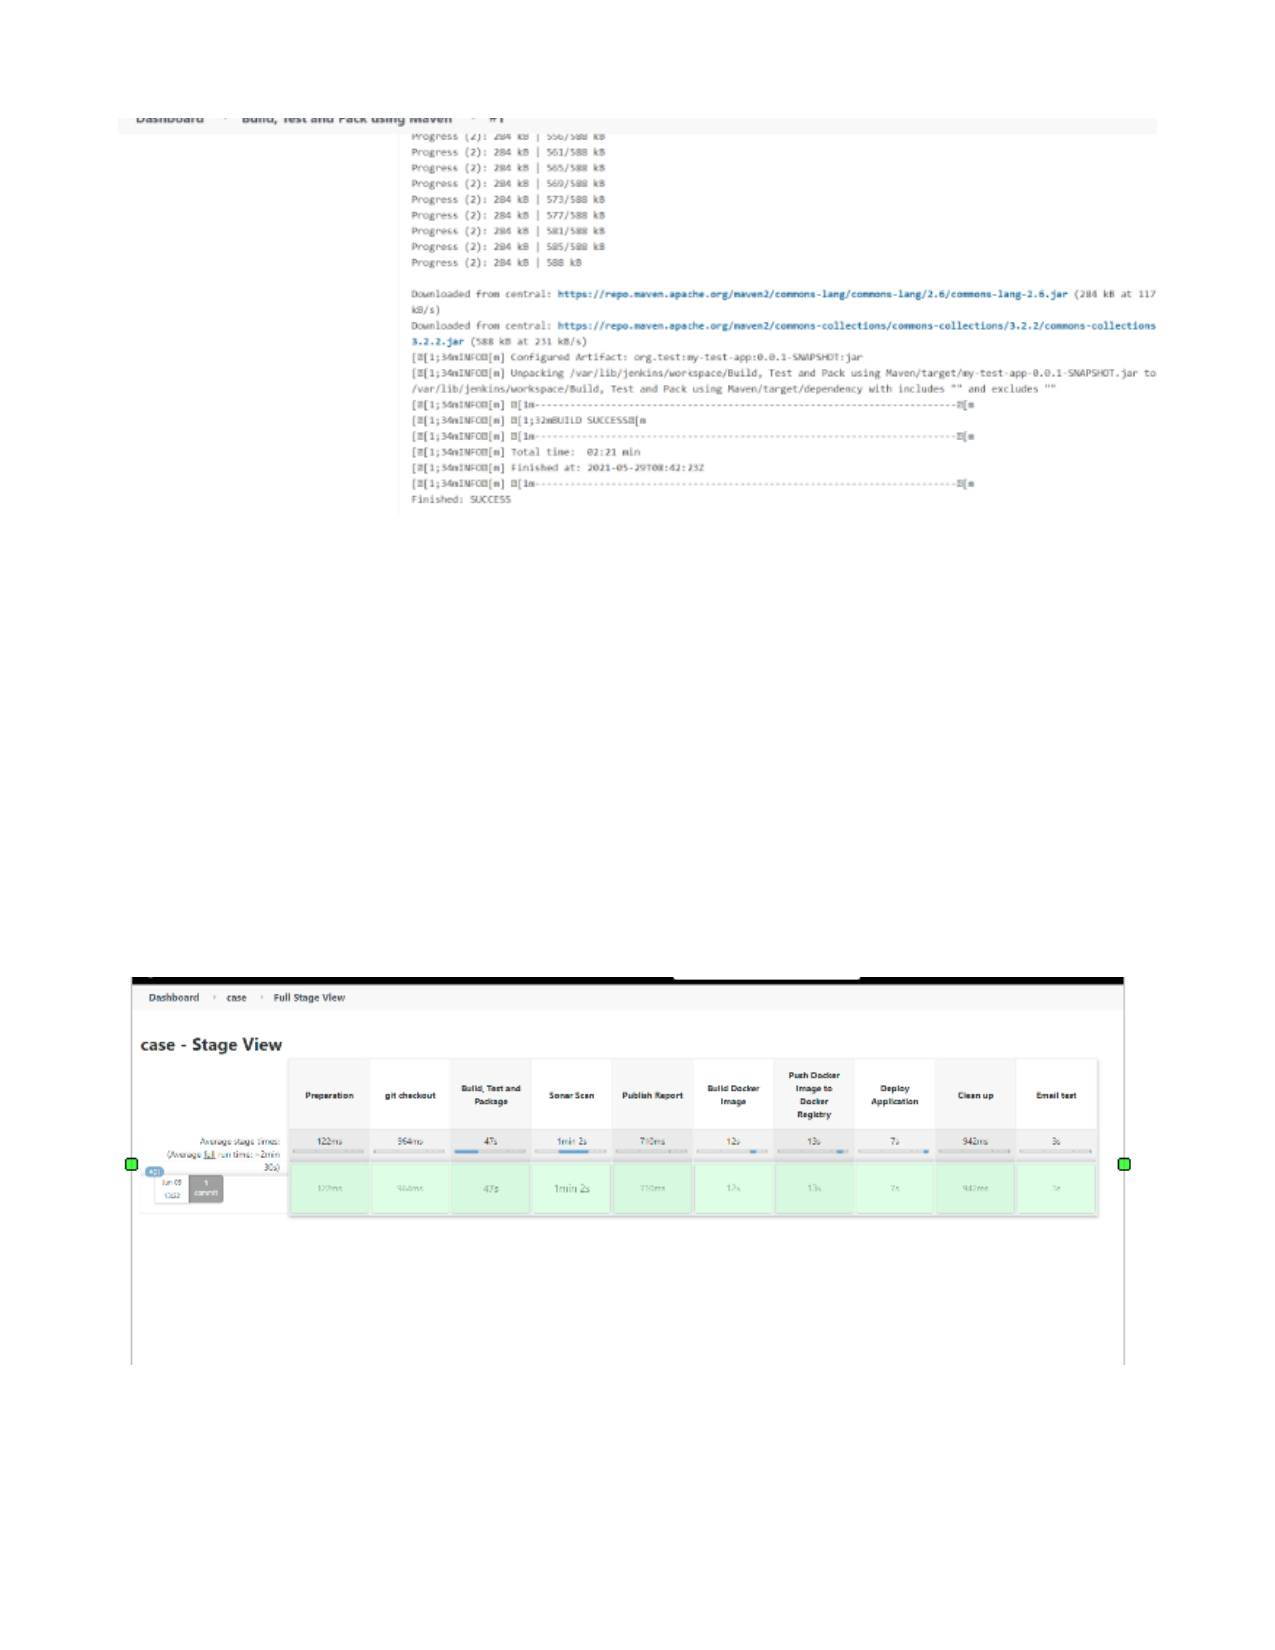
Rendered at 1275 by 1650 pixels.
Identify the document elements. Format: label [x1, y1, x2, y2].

picture [118, 118, 1157, 518]
picture [118, 977, 1157, 1365]
